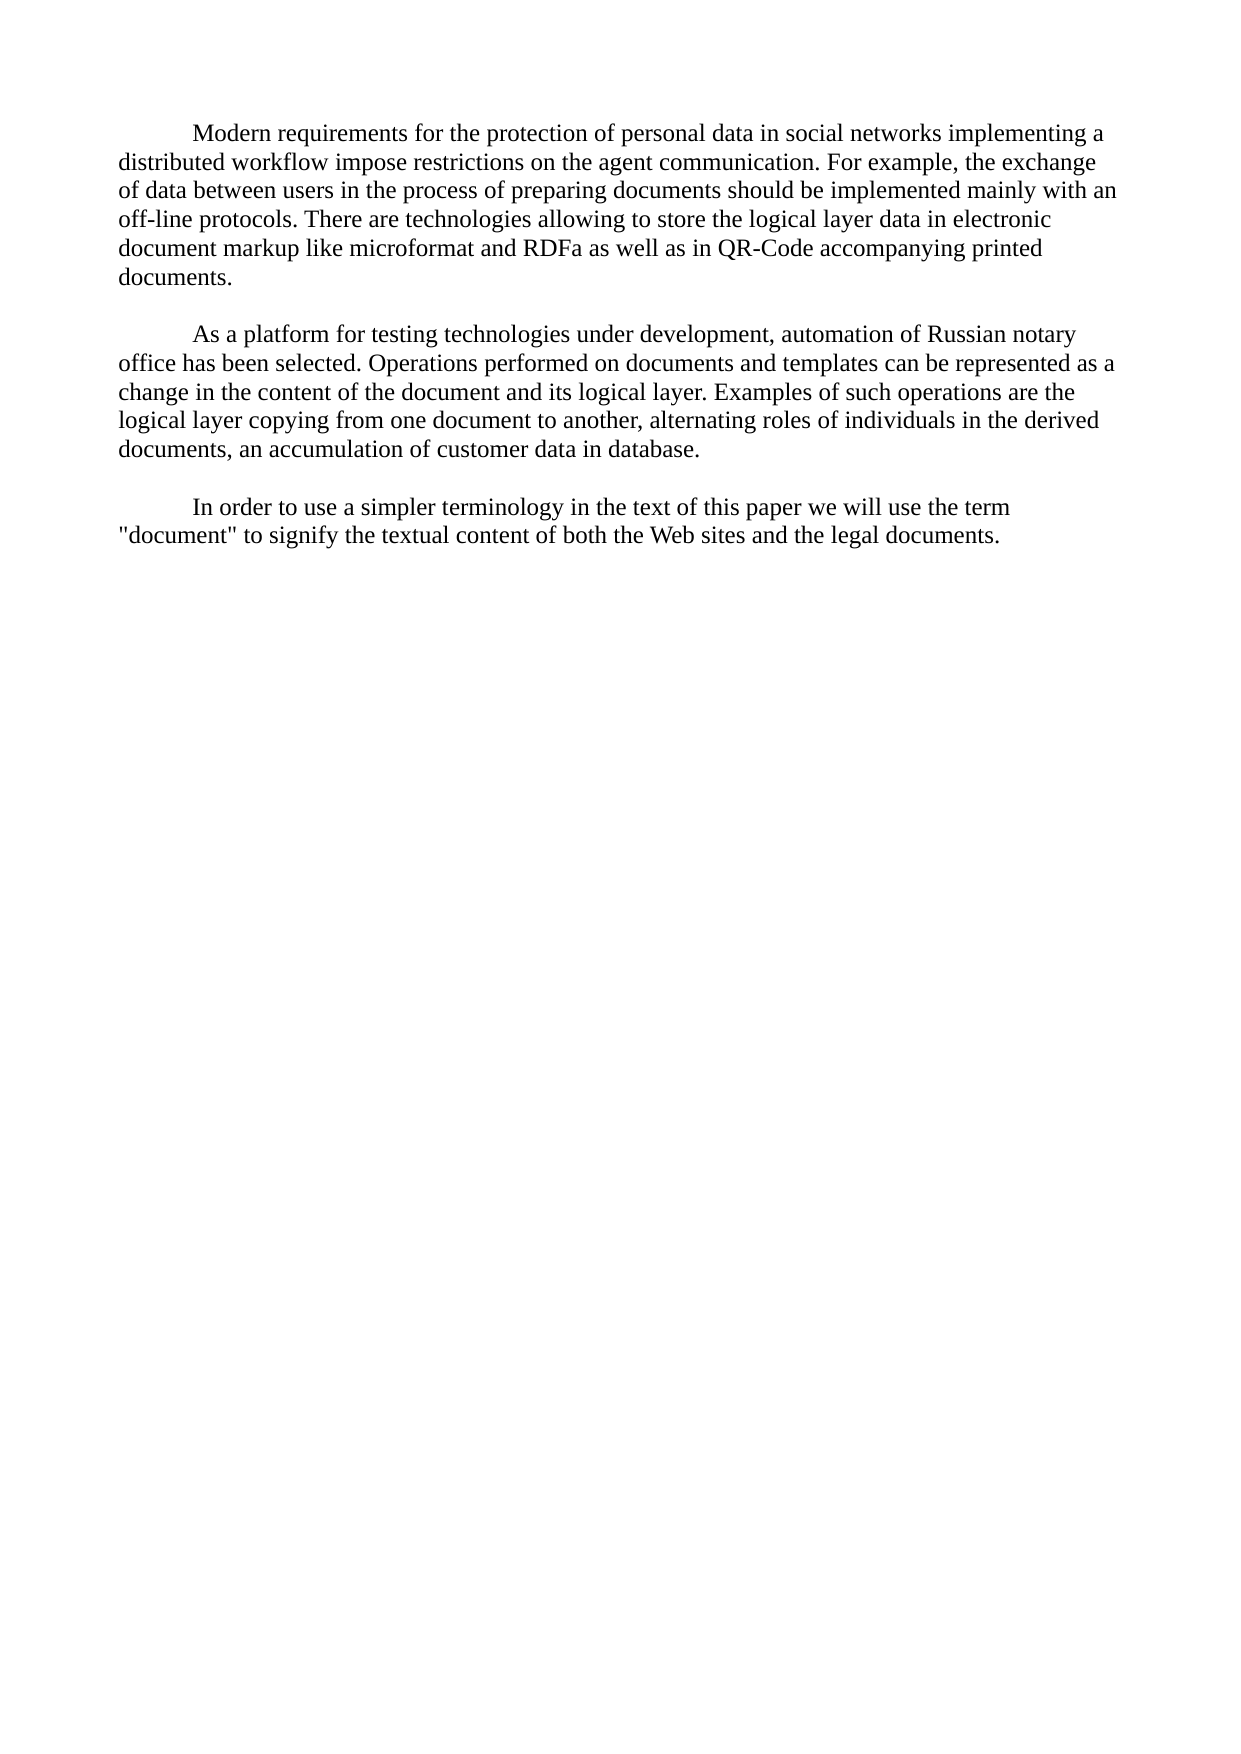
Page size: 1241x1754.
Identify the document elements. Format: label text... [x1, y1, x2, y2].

text In order to use a simpler terminology in the text of this paper we will use the term "document" to signify the textual content of both the Web sites and the legal documents. [118, 492, 1122, 549]
text Modern requirements for the protection of personal data in social networks implementing a distributed workflow impose restrictions on the agent communication. For example, the exchange of data between users in the process of preparing documents should be implemented mainly with an off-line protocols. There are technologies allowing to store the logical layer data in electronic document markup like microformat and RDFa as well as in QR-Code accompanying printed documents. [118, 118, 1122, 291]
text As a platform for testing technologies under development, automation of Russian notary office has been selected. Operations performed on documents and templates can be represented as a change in the content of the document and its logical layer. Examples of such operations are the logical layer copying from one document to another, alternating roles of individuals in the derived documents, an accumulation of customer data in database. [118, 319, 1122, 463]
